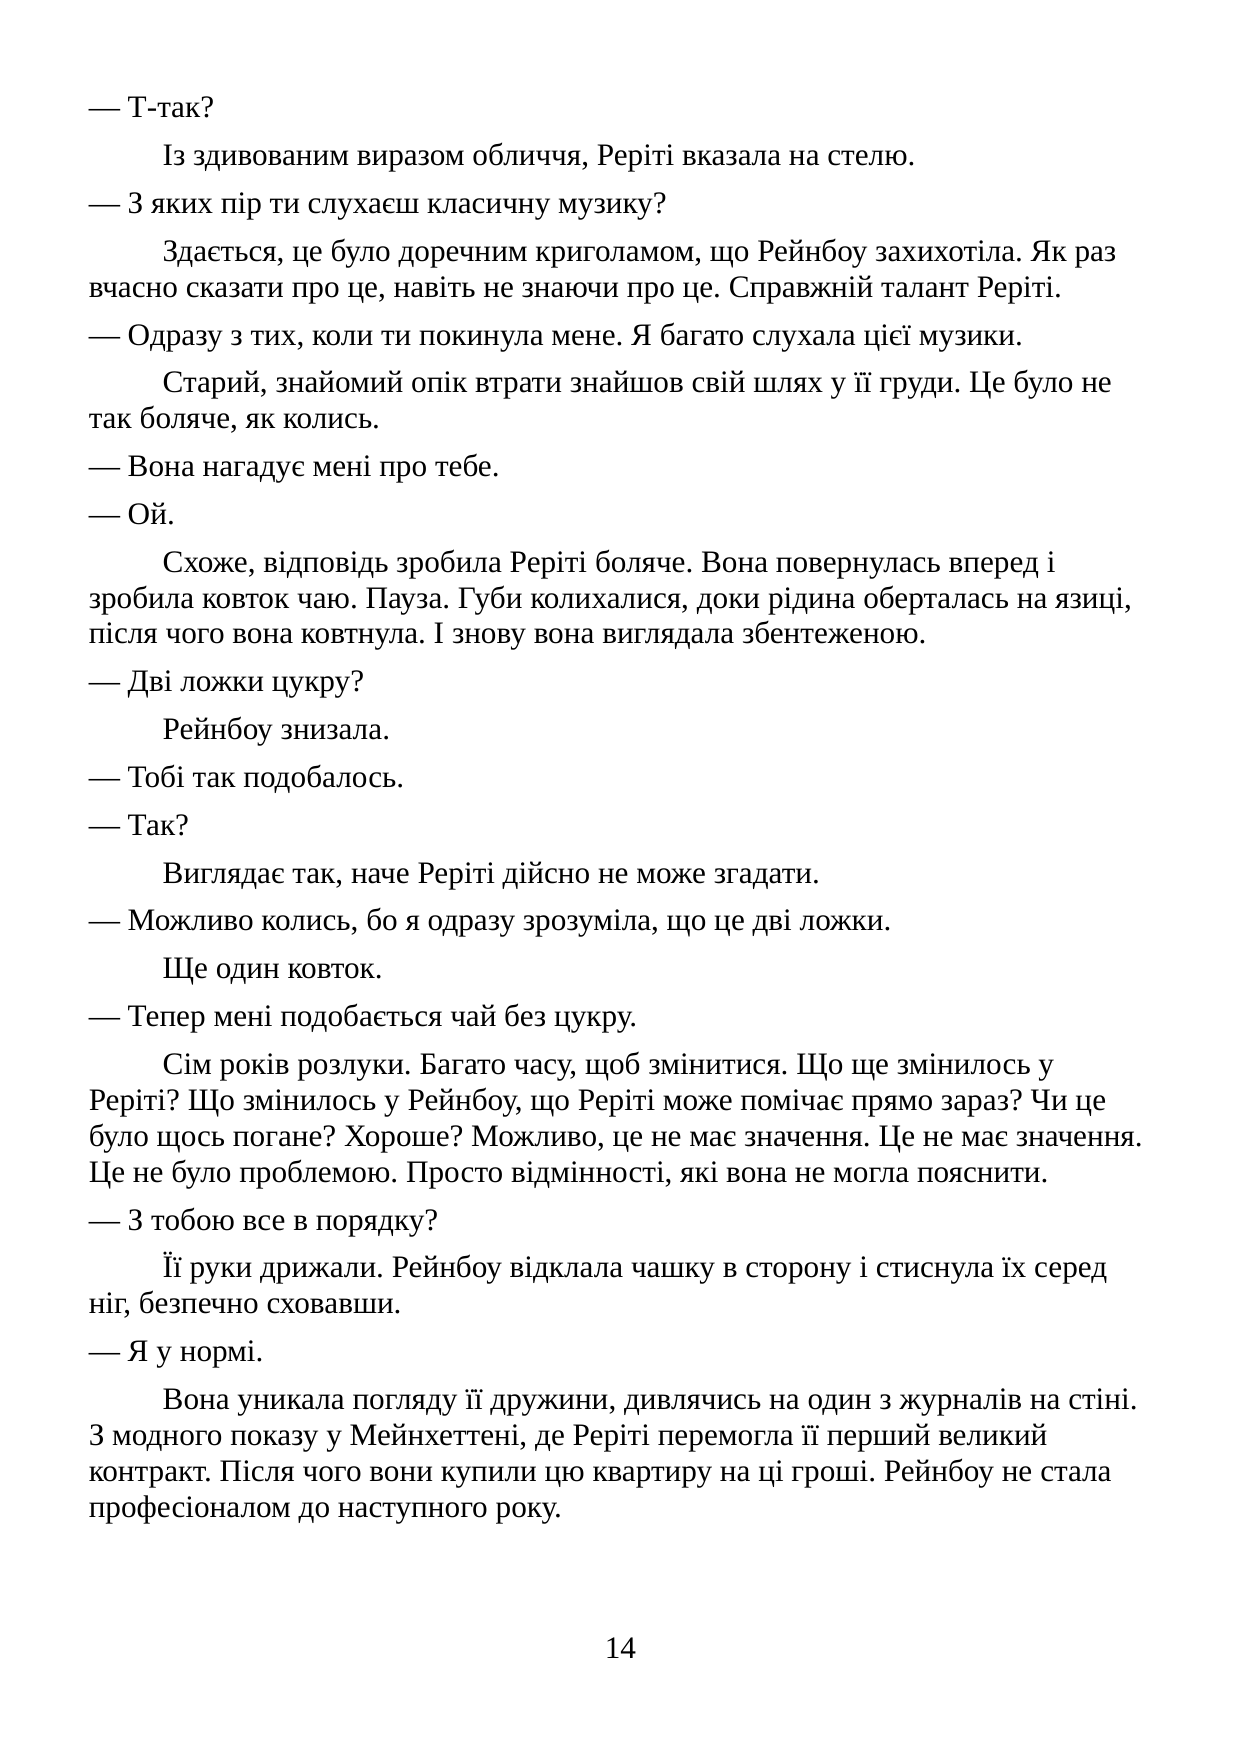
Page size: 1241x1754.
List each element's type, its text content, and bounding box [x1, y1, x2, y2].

text Схоже, відповідь зробила Реріті боляче. Вона повернулась вперед і зробила ковток чаю. Пауза. Губи колихалися, доки рідина оберталась на язиці, після чого вона ковтнула. І знову вона виглядала збентеженою. [88, 543, 1152, 651]
text — Тепер мені подобається чай без цукру. [88, 997, 1152, 1033]
text Виглядає так, наче Реріті дійсно не може згадати. [88, 854, 1152, 890]
text — Тобі так подобалось. [88, 758, 1152, 794]
text Старий, знайомий опік втрати знайшов свій шлях у її груди. Це було не так боляче, як колись. [88, 363, 1152, 435]
text Із здивованим виразом обличчя, Реріті вказала на стелю. [88, 136, 1152, 172]
text Вона уникала погляду її дружини, дивлячись на один з журналів на стіні. З модного показу у Мейнхеттені, де Реріті перемогла її перший великий контракт. Після чого вони купили цю квартиру на ці гроші. Рейнбоу не стала професіоналом до наступного року. [88, 1380, 1152, 1524]
text — Одразу з тих, коли ти покинула мене. Я багато слухала цієї музики. [88, 316, 1152, 352]
text Її руки дрижали. Рейнбоу відклала чашку в сторону і стиснула їх серед ніг, безпечно сховавши. [88, 1248, 1152, 1320]
text — З тобою все в порядку? [88, 1201, 1152, 1237]
text Сім років розлуки. Багато часу, щоб змінитися. Що ще змінилось у Реріті? Що змінилось у Рейнбоу, що Реріті може помічає прямо зараз? Чи це було щось погане? Хороше? Можливо, це не має значення. Це не має значення. Це не було проблемою. Просто відмінності, які вона не могла пояснити. [88, 1045, 1152, 1189]
text — Так? [88, 806, 1152, 842]
text Ще один ковток. [88, 949, 1152, 985]
text — Ой. [88, 495, 1152, 531]
text Рейнбоу знизала. [88, 710, 1152, 746]
text — Вона нагадує мені про тебе. [88, 447, 1152, 483]
text — З яких пір ти слухаєш класичну музику? [88, 184, 1152, 220]
text — Я у нормі. [88, 1332, 1152, 1368]
text — Т-так? [88, 88, 1152, 124]
text — Можливо колись, бо я одразу зрозуміла, що це дві ложки. [88, 902, 1152, 938]
text — Дві ложки цукру? [88, 663, 1152, 698]
text Здається, це було доречним криголамом, що Рейнбоу захихотіла. Як раз вчасно сказати про це, навіть не знаючи про це. Справжній талант Реріті. [88, 232, 1152, 304]
